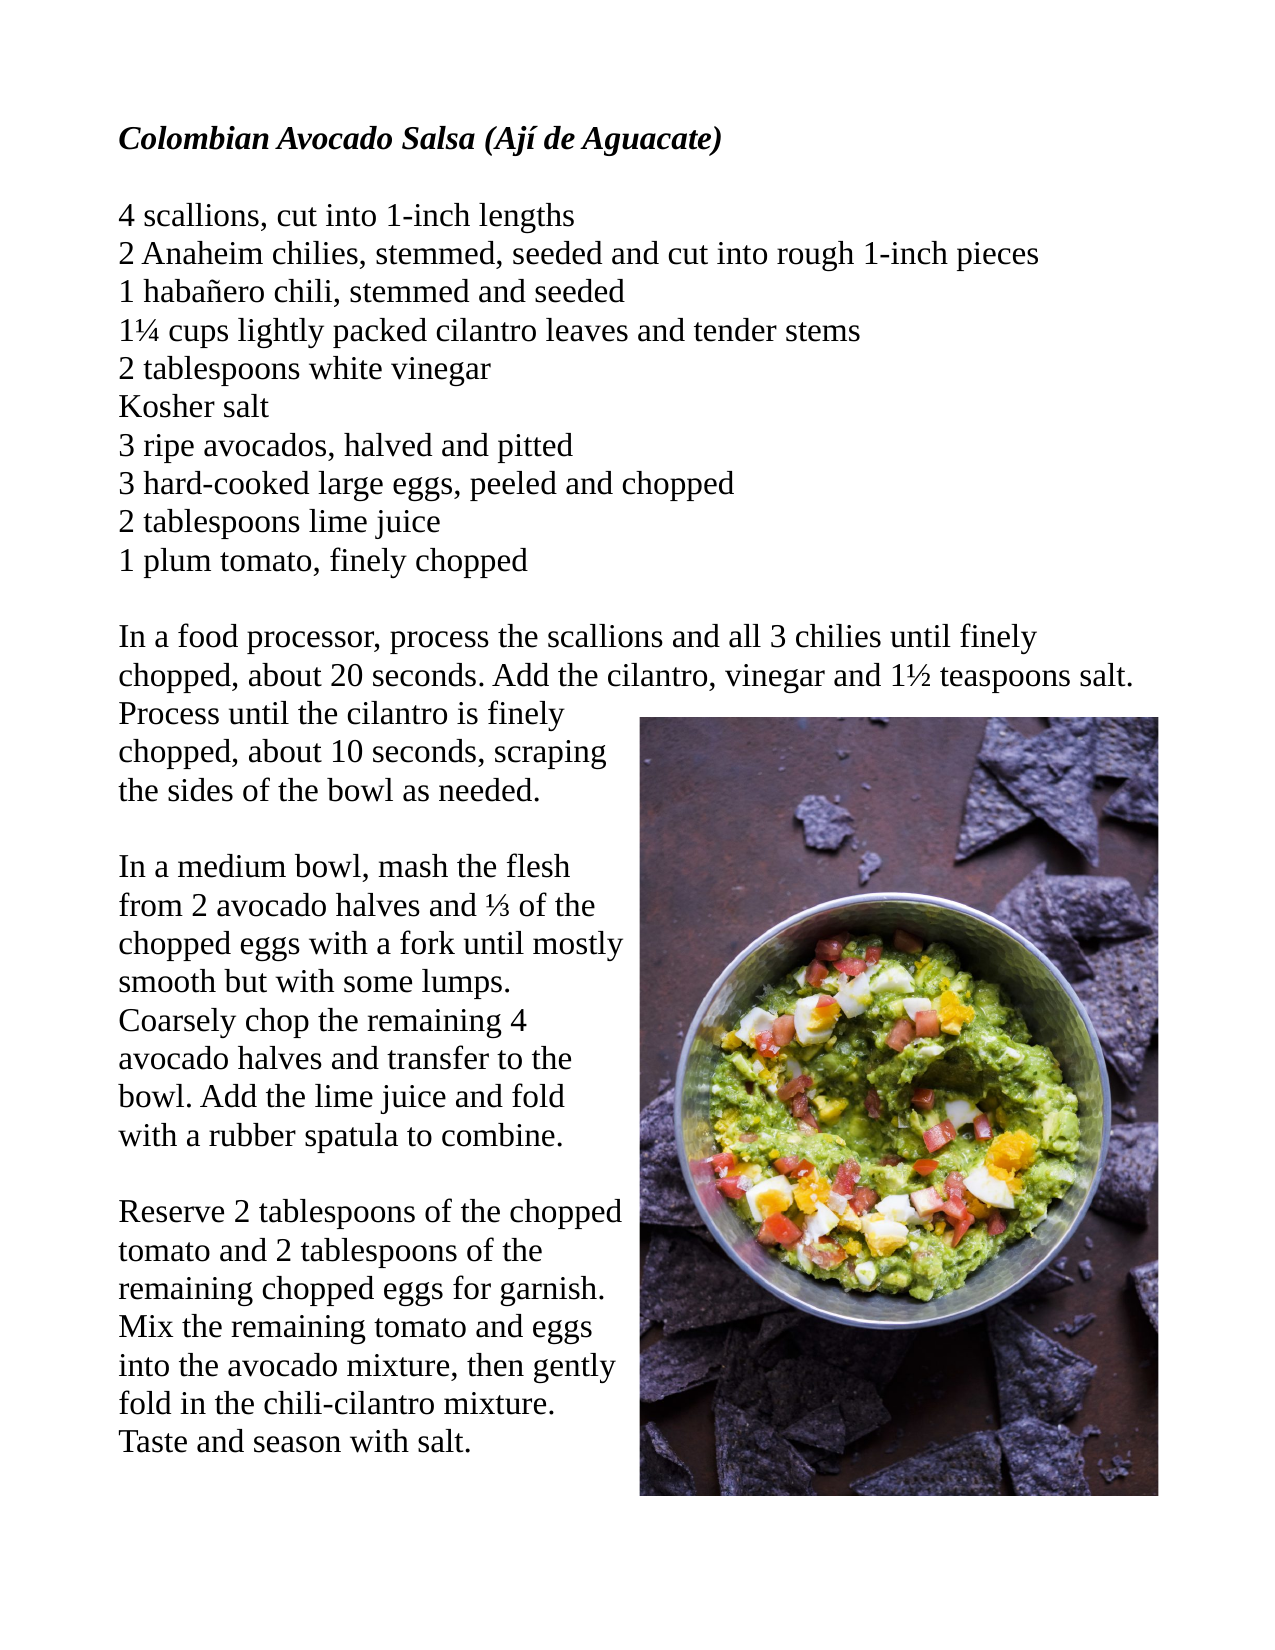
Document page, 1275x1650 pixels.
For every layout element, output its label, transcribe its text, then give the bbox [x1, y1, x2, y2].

text Kosher salt [118, 386, 1157, 425]
text 1 plum tomato, finely chopped [118, 540, 1157, 578]
text 3 ripe avocados, halved and pitted [118, 425, 1157, 463]
text 2 tablespoons lime juice [118, 501, 1157, 540]
text In a medium bowl, mash the flesh from 2 avocado halves and ⅓ of the chopped eggs with a fork until mostly smooth but with some lumps. Coarsely chop the remaining 4 avocado halves and transfer to the bowl. Add the lime juice and fold with a rubber spatula to combine. [118, 846, 639, 1153]
text 2 tablespoons white vinegar [118, 348, 1157, 386]
text In a food processor, process the scallions and all 3 chilies until finely chopped, about 20 seconds. Add the cilantro, vinegar and 1½ teaspoons salt. Process until the cilantro is finely chopped, about 10 seconds, scraping the sides of the bowl as needed. [118, 616, 1157, 808]
text Reserve 2 tablespoons of the chopped tomato and 2 tablespoons of the remaining chopped eggs for garnish. Mix the remaining tomato and eggs into the avocado mixture, then gently fold in the chili-cilantro mixture. Taste and season with salt. [118, 1191, 639, 1460]
text 3 hard-cooked large eggs, peeled and chopped [118, 463, 1157, 501]
text 4 scallions, cut into 1-inch lengths [118, 195, 1157, 233]
text 2 Anaheim chilies, stemmed, seeded and cut into rough 1-inch pieces [118, 233, 1157, 271]
text Colombian Avocado Salsa (Ají de Aguacate) [118, 118, 1157, 156]
picture [639, 717, 1159, 1496]
text 1¼ cups lightly packed cilantro leaves and tender stems [118, 310, 1157, 348]
text 1 habañero chili, stemmed and seeded [118, 271, 1157, 310]
